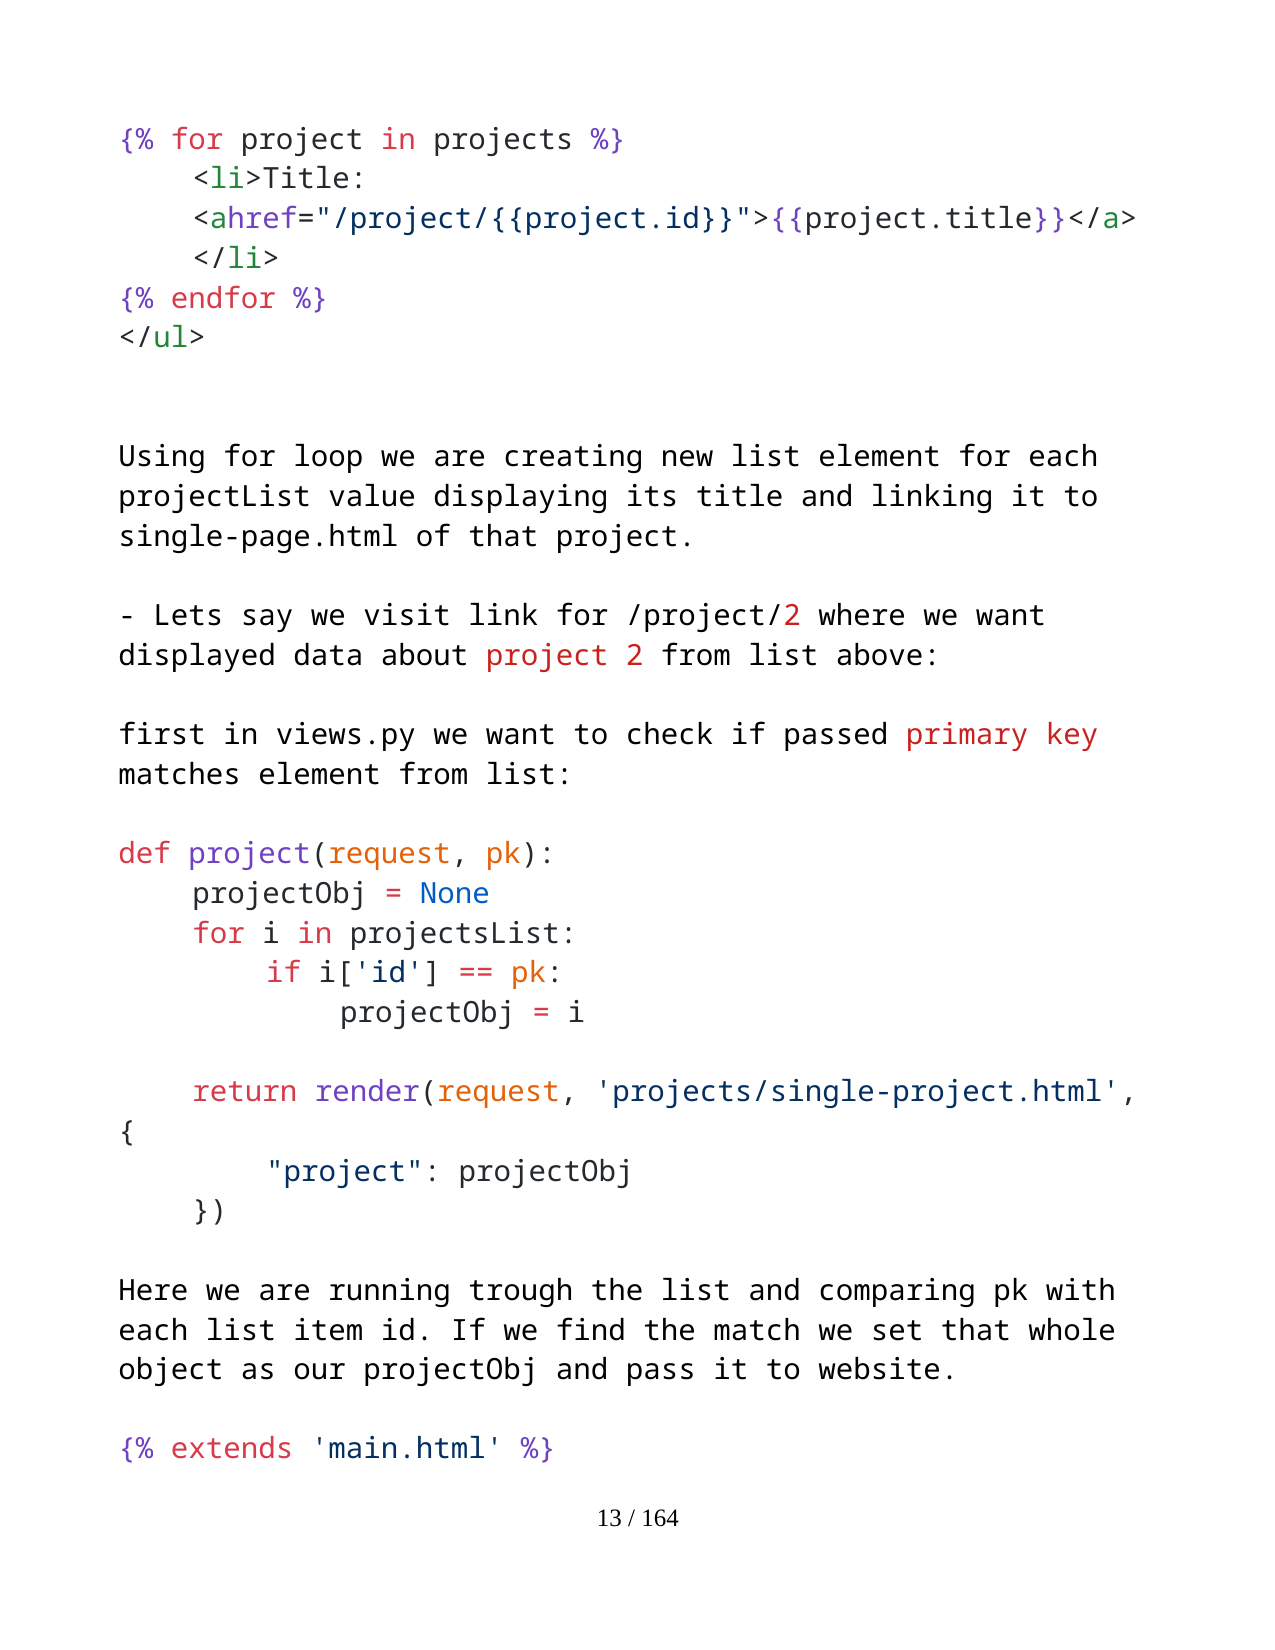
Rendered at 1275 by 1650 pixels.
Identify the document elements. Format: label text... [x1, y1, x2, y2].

text Using for loop we are creating new list element for each projectList value displaying its title and linking it to single-page.html of that project. [118, 436, 1157, 555]
text {% endfor %} [118, 277, 1157, 317]
text Here we are running trough the list and comparing pk with each list item id. If we find the match we set that whole object as our projectObj and pass it to website. [118, 1269, 1157, 1388]
text </ul> [118, 317, 1157, 356]
text }) [118, 1190, 1157, 1229]
text {% extends 'main.html' %} [118, 1428, 1157, 1467]
text if i['id'] == pk: [118, 952, 1157, 991]
text <li>Title: <ahref="/project/{{project.id}}">{{project.title}}</a> [118, 158, 1157, 237]
text for i in projectsList: [118, 912, 1157, 952]
text {% for project in projects %} [118, 118, 1157, 158]
text def project(request, pk): [118, 832, 1157, 872]
text - Lets say we visit link for /project/2 where we want displayed data about project 2 from list above: [118, 594, 1157, 674]
text return render(request, 'projects/single-project.html', { [118, 1071, 1157, 1150]
text </li> [118, 237, 1157, 277]
text "project": projectObj [118, 1150, 1157, 1190]
text projectObj = None [118, 872, 1157, 912]
text first in views.py we want to check if passed primary key matches element from list: [118, 713, 1157, 793]
text projectObj = i [118, 991, 1157, 1031]
